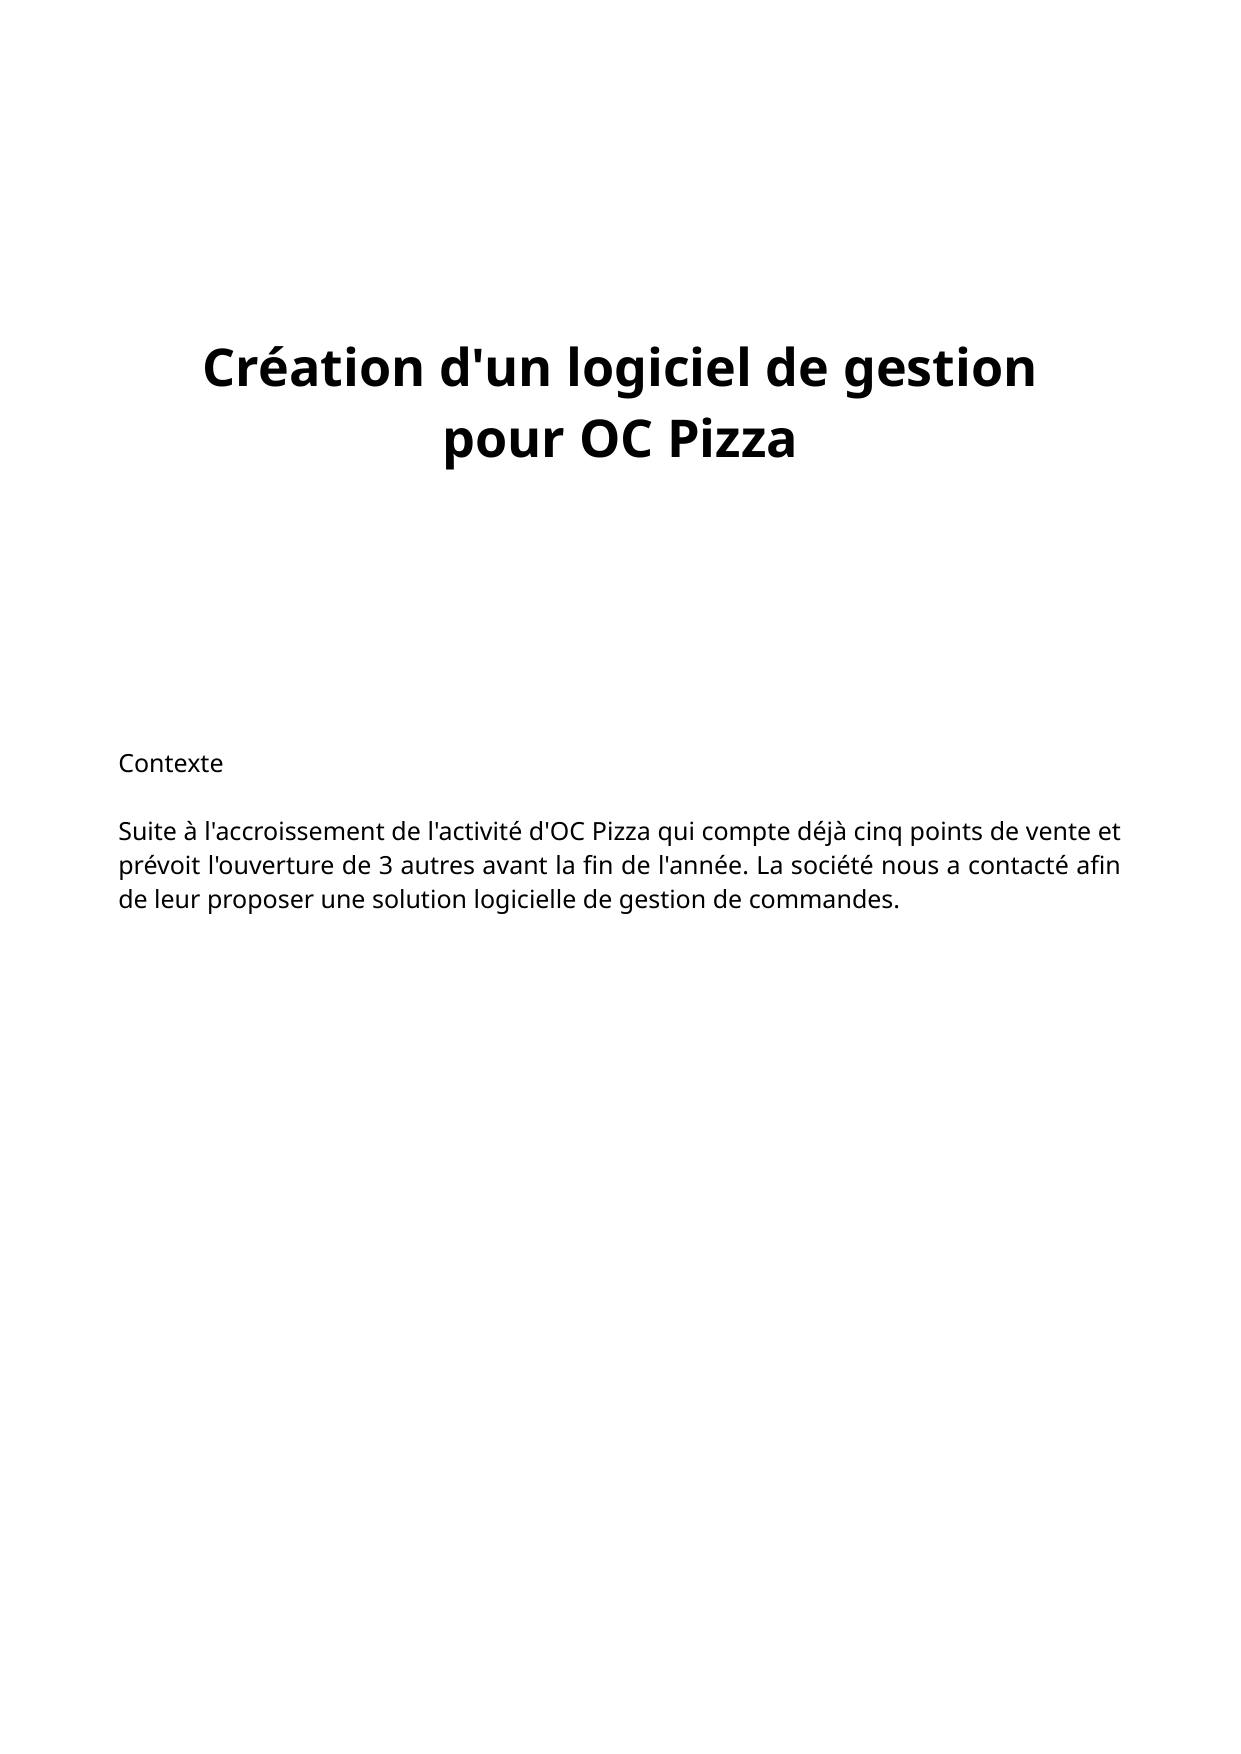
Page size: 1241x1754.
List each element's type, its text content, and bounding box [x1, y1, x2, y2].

text Contexte [118, 746, 1122, 780]
text Suite à l'accroissement de l'activité d'OC Pizza qui compte déjà cinq points de vente et prévoit l'ouverture de 3 autres avant la fin de l'année. La société nous a contacté afin de leur proposer une solution logicielle de gestion de commandes. [118, 814, 1122, 916]
text Création d'un logiciel de gestion [118, 331, 1122, 402]
text pour OC Pizza [118, 402, 1122, 473]
